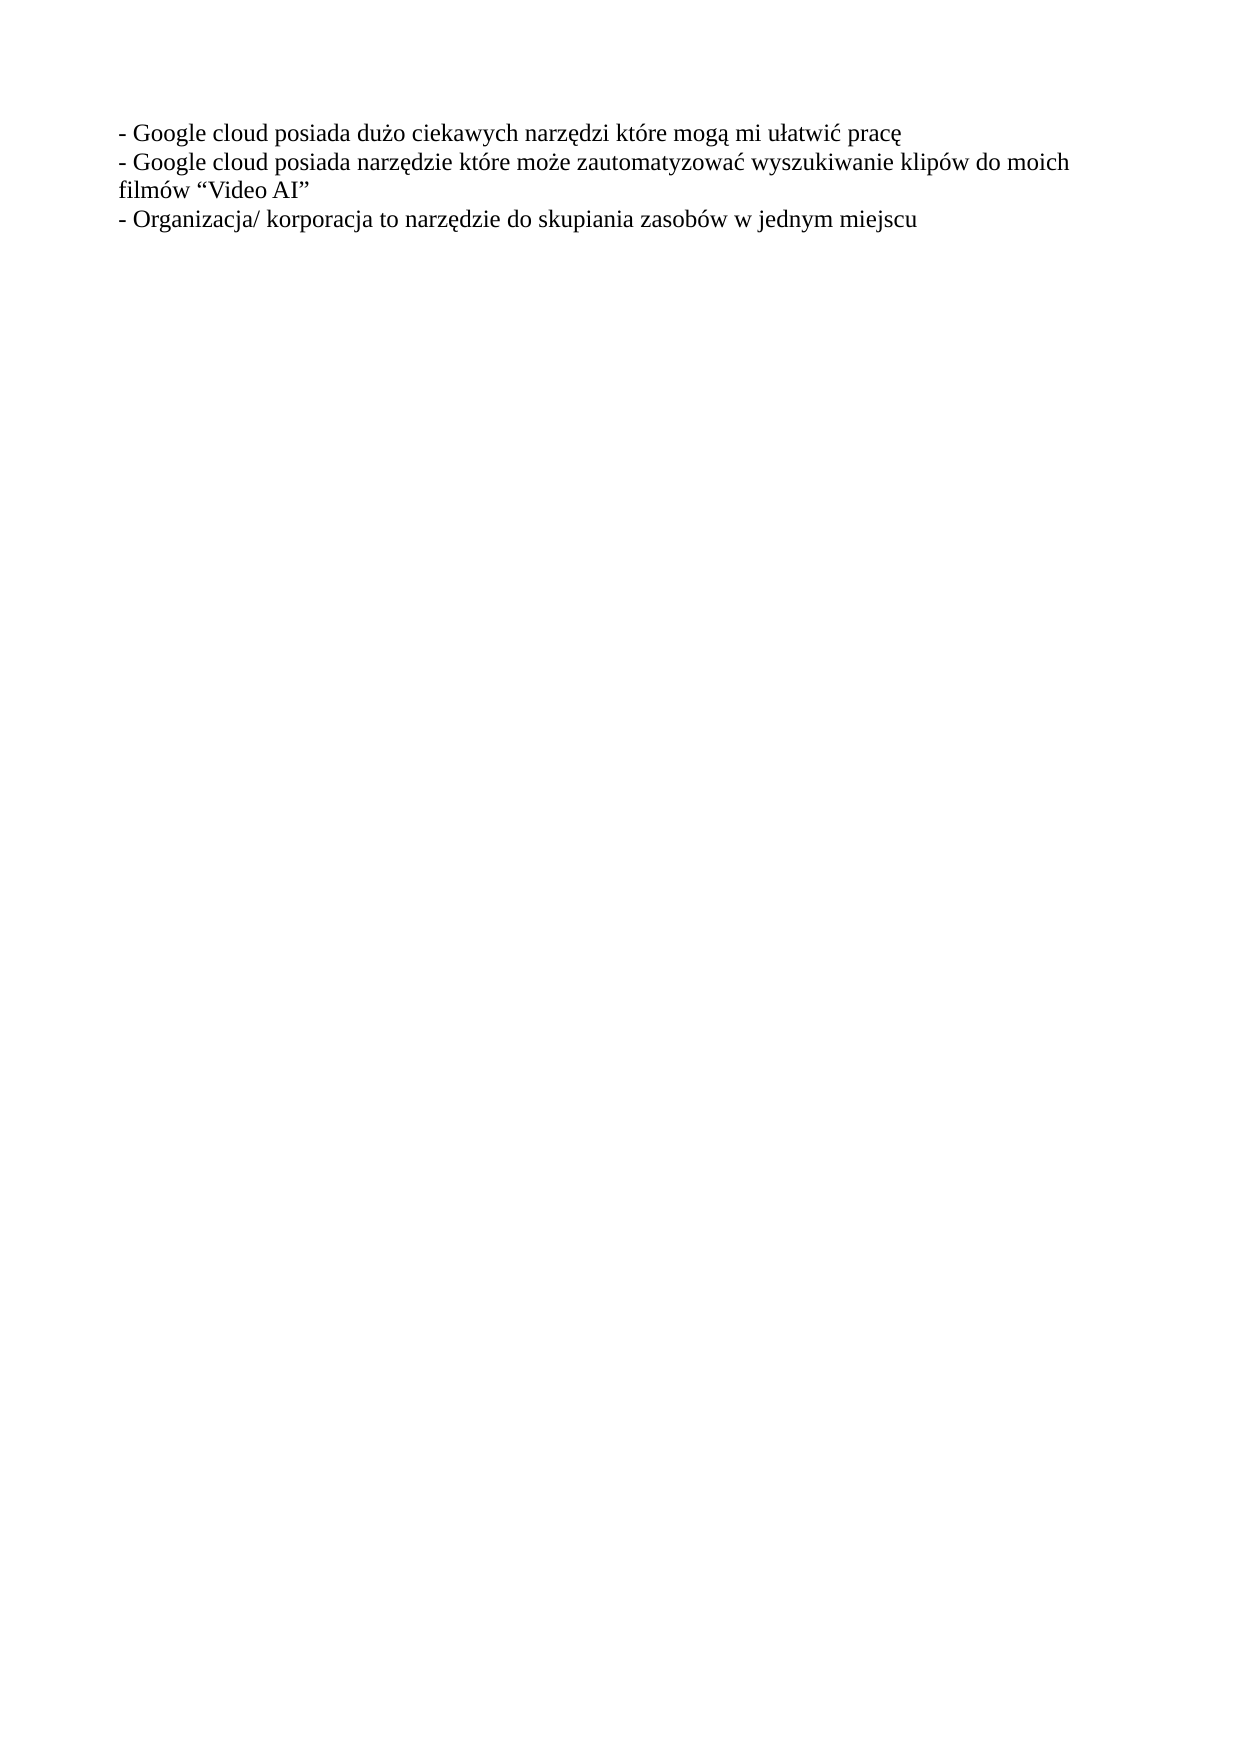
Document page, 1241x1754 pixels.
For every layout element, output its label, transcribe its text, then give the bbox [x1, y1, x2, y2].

text - Google cloud posiada dużo ciekawych narzędzi które mogą mi ułatwić pracę [118, 118, 1122, 147]
text - Google cloud posiada narzędzie które może zautomatyzować wyszukiwanie klipów do moich filmów “Video AI” [118, 147, 1122, 204]
text - Organizacja/ korporacja to narzędzie do skupiania zasobów w jednym miejscu [118, 204, 1122, 233]
